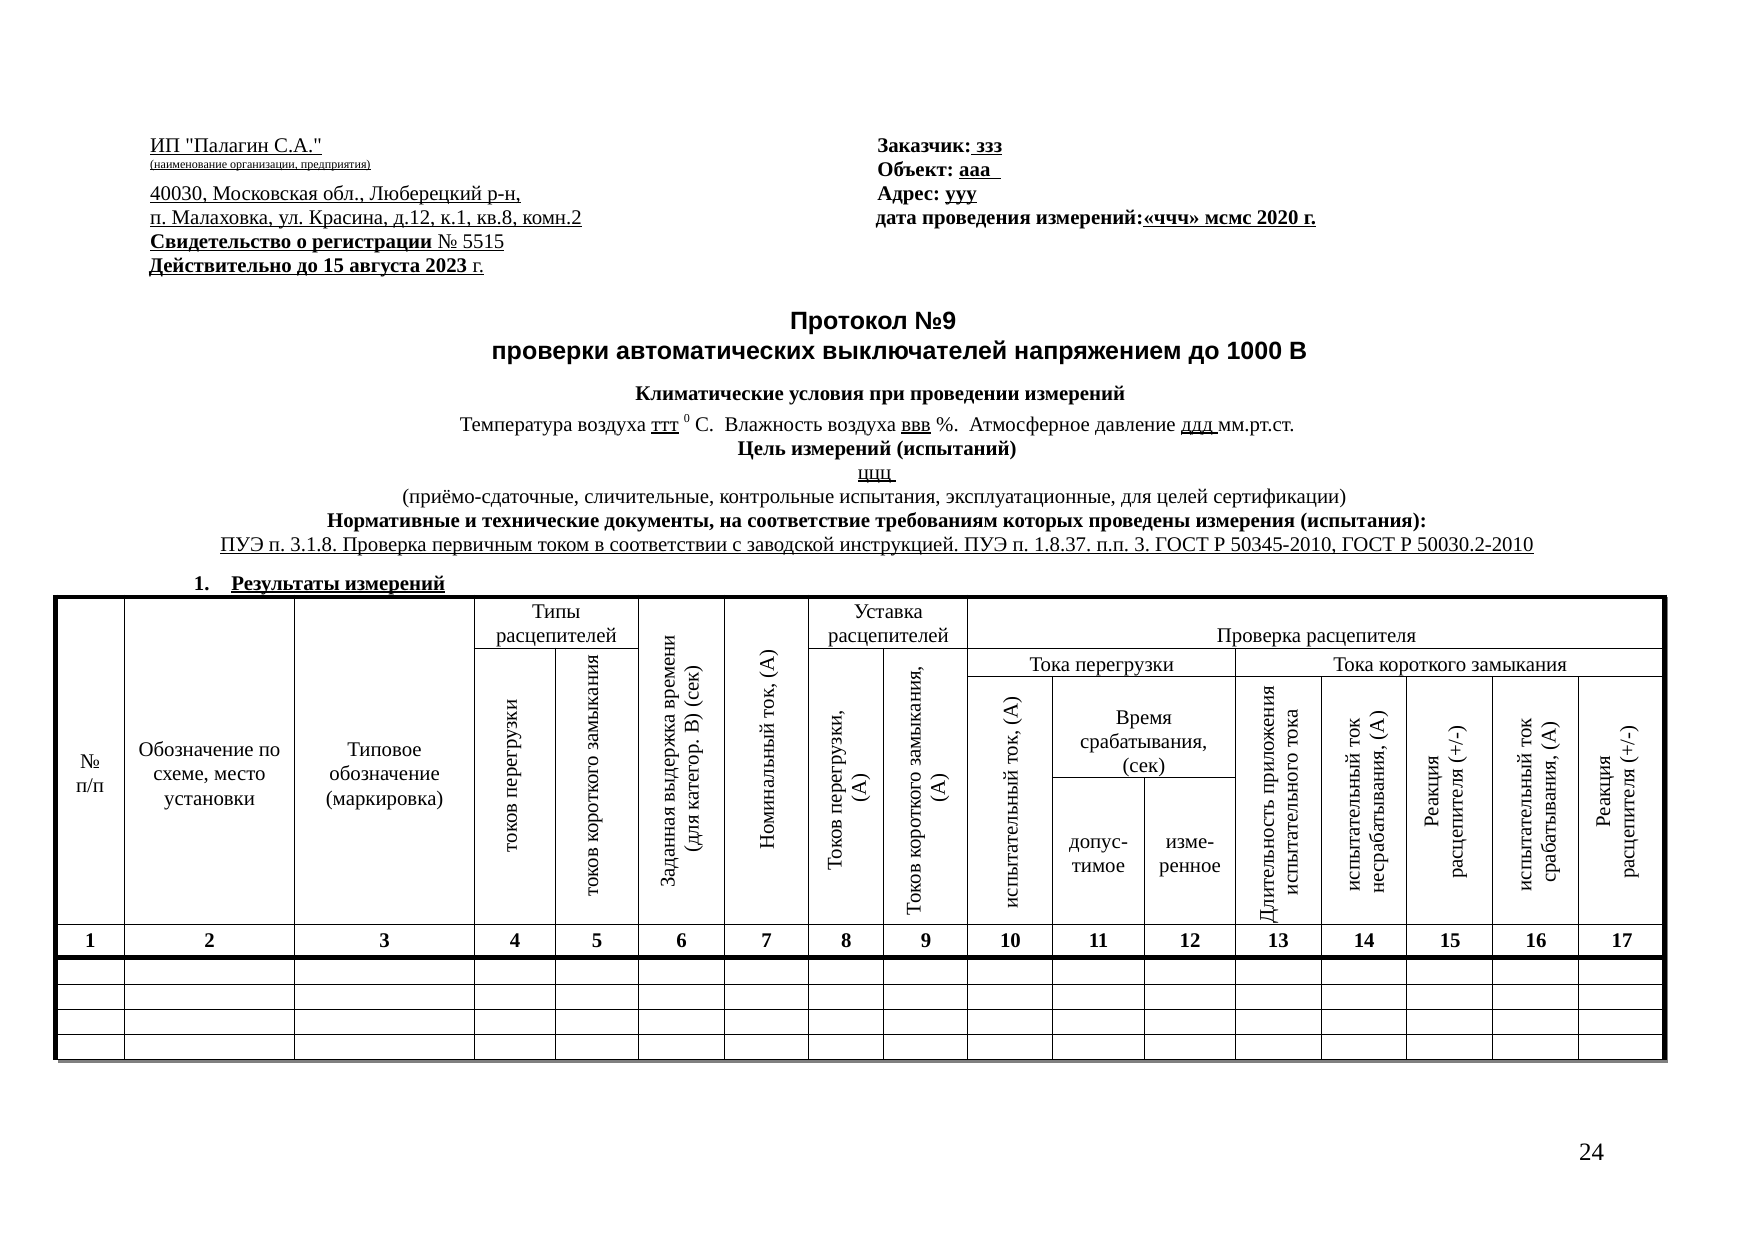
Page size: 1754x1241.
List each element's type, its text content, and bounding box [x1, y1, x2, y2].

table_cell [1145, 1010, 1235, 1034]
table_cell [1407, 1010, 1492, 1034]
table_cell [968, 1035, 1052, 1059]
table_cell [1579, 1010, 1662, 1034]
table_header Типы расцепителей [475, 599, 638, 647]
text дата проведения измерений:«ччч» мсмс 2020 г. [877, 205, 1604, 229]
table_cell [1579, 985, 1662, 1008]
table_cell [1493, 1035, 1578, 1059]
table_cell [1145, 1035, 1235, 1059]
table_cell [1236, 1010, 1321, 1034]
subtitle проверки автоматических выключателей напряжением до 1000 В [150, 302, 1604, 364]
table_cell [1236, 960, 1321, 983]
text п. Малаховка, ул. Красина, д.12, к.1, кв.8, комн.2 [150, 205, 877, 229]
table_cell [1145, 985, 1235, 1008]
table_cell [556, 960, 638, 983]
table_cell [1493, 1010, 1578, 1034]
table_cell 17 [1579, 925, 1662, 955]
table_cell [475, 1035, 555, 1059]
table_cell [475, 960, 555, 983]
table_cell [58, 985, 124, 1008]
text Цель измерений (испытаний) [150, 436, 1604, 460]
table_cell [1322, 1035, 1406, 1059]
table_cell [1322, 1010, 1406, 1034]
table_cell [884, 1035, 967, 1059]
table_cell [725, 1010, 808, 1034]
text (наименование организации, предприятия) [150, 157, 877, 181]
table_cell Реакция расцепителя (+/-) [1407, 677, 1492, 923]
table_cell [58, 1010, 124, 1034]
table_cell испытательный ток, (А) [968, 677, 1052, 923]
table_cell [968, 985, 1052, 1008]
table_cell 14 [1322, 925, 1406, 955]
table_cell 8 [809, 925, 883, 955]
table_cell 5 [556, 925, 638, 955]
table_cell Время срабатывания, (сек) [1053, 677, 1235, 777]
table_cell Тока перегрузки [968, 649, 1235, 676]
text Климатические условия при проведении измерений [150, 377, 1604, 406]
table_cell 9 [884, 925, 967, 955]
list Результаты измерений [194, 571, 1604, 594]
table_cell [725, 960, 808, 983]
table_cell [968, 960, 1052, 983]
table_cell [475, 1010, 555, 1034]
table_cell испытательный ток несрабатывания, (А) [1322, 677, 1406, 923]
table_cell [884, 985, 967, 1008]
table_cell [1407, 960, 1492, 983]
text Температура воздуха ттт 0 С. Влажность воздуха ввв %. Атмосферное давление ддд мм.рт.ст. [150, 412, 1604, 436]
table_cell [475, 985, 555, 1008]
table_cell 10 [968, 925, 1052, 955]
table_cell [639, 960, 724, 983]
table_cell [725, 985, 808, 1008]
table_cell 16 [1493, 925, 1578, 955]
table_cell 7 [725, 925, 808, 955]
table_cell [125, 1035, 294, 1059]
table_cell Реакция расцепителя (+/-) [1579, 677, 1662, 923]
table_cell 11 [1053, 925, 1144, 955]
table_cell токов короткого замыкания [556, 649, 638, 923]
table_cell [1407, 985, 1492, 1008]
table_cell [295, 960, 474, 983]
table_cell [639, 985, 724, 1008]
table_cell 12 [1145, 925, 1235, 955]
table_cell [295, 985, 474, 1008]
table_cell [125, 985, 294, 1008]
table_header Типовое обозначение (маркировка) [295, 599, 474, 923]
table_cell [884, 960, 967, 983]
table_cell [639, 1035, 724, 1059]
table_cell [295, 1035, 474, 1059]
table_cell 1 [58, 925, 124, 955]
text (приёмо-сдаточные, сличительные, контрольные испытания, эксплуатационные, для целей сертификации) [150, 484, 1604, 508]
table_cell [1053, 1010, 1144, 1034]
table_cell испытательный ток срабатывания, (А) [1493, 677, 1578, 923]
table_header Заданная выдержка времени (для категор. В) (сек) [639, 599, 724, 923]
table_cell [125, 1010, 294, 1034]
table_cell [1322, 960, 1406, 983]
table_cell [639, 1010, 724, 1034]
table_cell 4 [475, 925, 555, 955]
table_cell Длительность приложения испытательного тока [1236, 677, 1321, 923]
table_header Проверка расцепителя [968, 599, 1662, 647]
table_cell Тока короткого замыкания [1236, 649, 1662, 676]
table_cell [1053, 960, 1144, 983]
table_cell [125, 960, 294, 983]
table_cell Токов короткого замыкания, (А) [884, 649, 967, 923]
text Свидетельство о регистрации № 5515 [150, 229, 877, 253]
table_cell [1053, 985, 1144, 1008]
table_cell 3 [295, 925, 474, 955]
table_cell [1493, 985, 1578, 1008]
table_header Номинальный ток, (А) [725, 599, 808, 923]
table_cell [809, 1010, 883, 1034]
table_header Уставка расцепителей [809, 599, 967, 647]
table_cell [809, 985, 883, 1008]
table_cell [809, 1035, 883, 1059]
table_cell [58, 960, 124, 983]
table_cell [556, 1035, 638, 1059]
table_header Обозначение по схеме, место установки [125, 599, 294, 923]
text ццц [150, 460, 1604, 484]
table_cell 2 [125, 925, 294, 955]
text Заказчик: ззз [877, 133, 1604, 157]
table_cell Токов перегрузки, (А) [809, 649, 883, 923]
table_cell [1322, 985, 1406, 1008]
table_cell [884, 1010, 967, 1034]
table_cell [1145, 960, 1235, 983]
table_cell допус- тимое [1053, 778, 1144, 923]
table_cell [556, 985, 638, 1008]
table_cell [725, 1035, 808, 1059]
table_cell 15 [1407, 925, 1492, 955]
text 40030, Московская обл., Люберецкий р-н, [150, 181, 877, 205]
table_cell изме- ренное [1145, 778, 1235, 923]
text Объект: ааа [877, 157, 1604, 181]
table_cell [556, 1010, 638, 1034]
table_header № п/п [58, 599, 124, 923]
table_cell токов перегрузки [475, 649, 555, 923]
table_cell [1053, 1035, 1144, 1059]
table_cell [1579, 960, 1662, 983]
table_cell 13 [1236, 925, 1321, 955]
table_cell [1407, 1035, 1492, 1059]
table_cell [1493, 960, 1578, 983]
table_cell [58, 1035, 124, 1059]
text Действительно до 15 августа 2023 г. [148, 253, 877, 277]
table_cell [295, 1010, 474, 1034]
table_cell 6 [639, 925, 724, 955]
text Адрес: ууу [877, 181, 1604, 205]
table_cell [809, 960, 883, 983]
table_cell [1579, 1035, 1662, 1059]
text ИП "Палагин С.А." [150, 133, 877, 157]
table_cell [1236, 1035, 1321, 1059]
table_cell [968, 1010, 1052, 1034]
text Нормативные и технические документы, на соответствие требованиям которых проведены измерения (испытания): ПУЭ п. 3.1.8. Проверка первичным током в соответствии с заводской инструкцией. ПУЭ п. 1.8.37. п.п. 3. ГОСТ Р 50345-2010, ГОСТ Р 50030.2-2010 [150, 508, 1604, 556]
table_cell [1236, 985, 1321, 1008]
